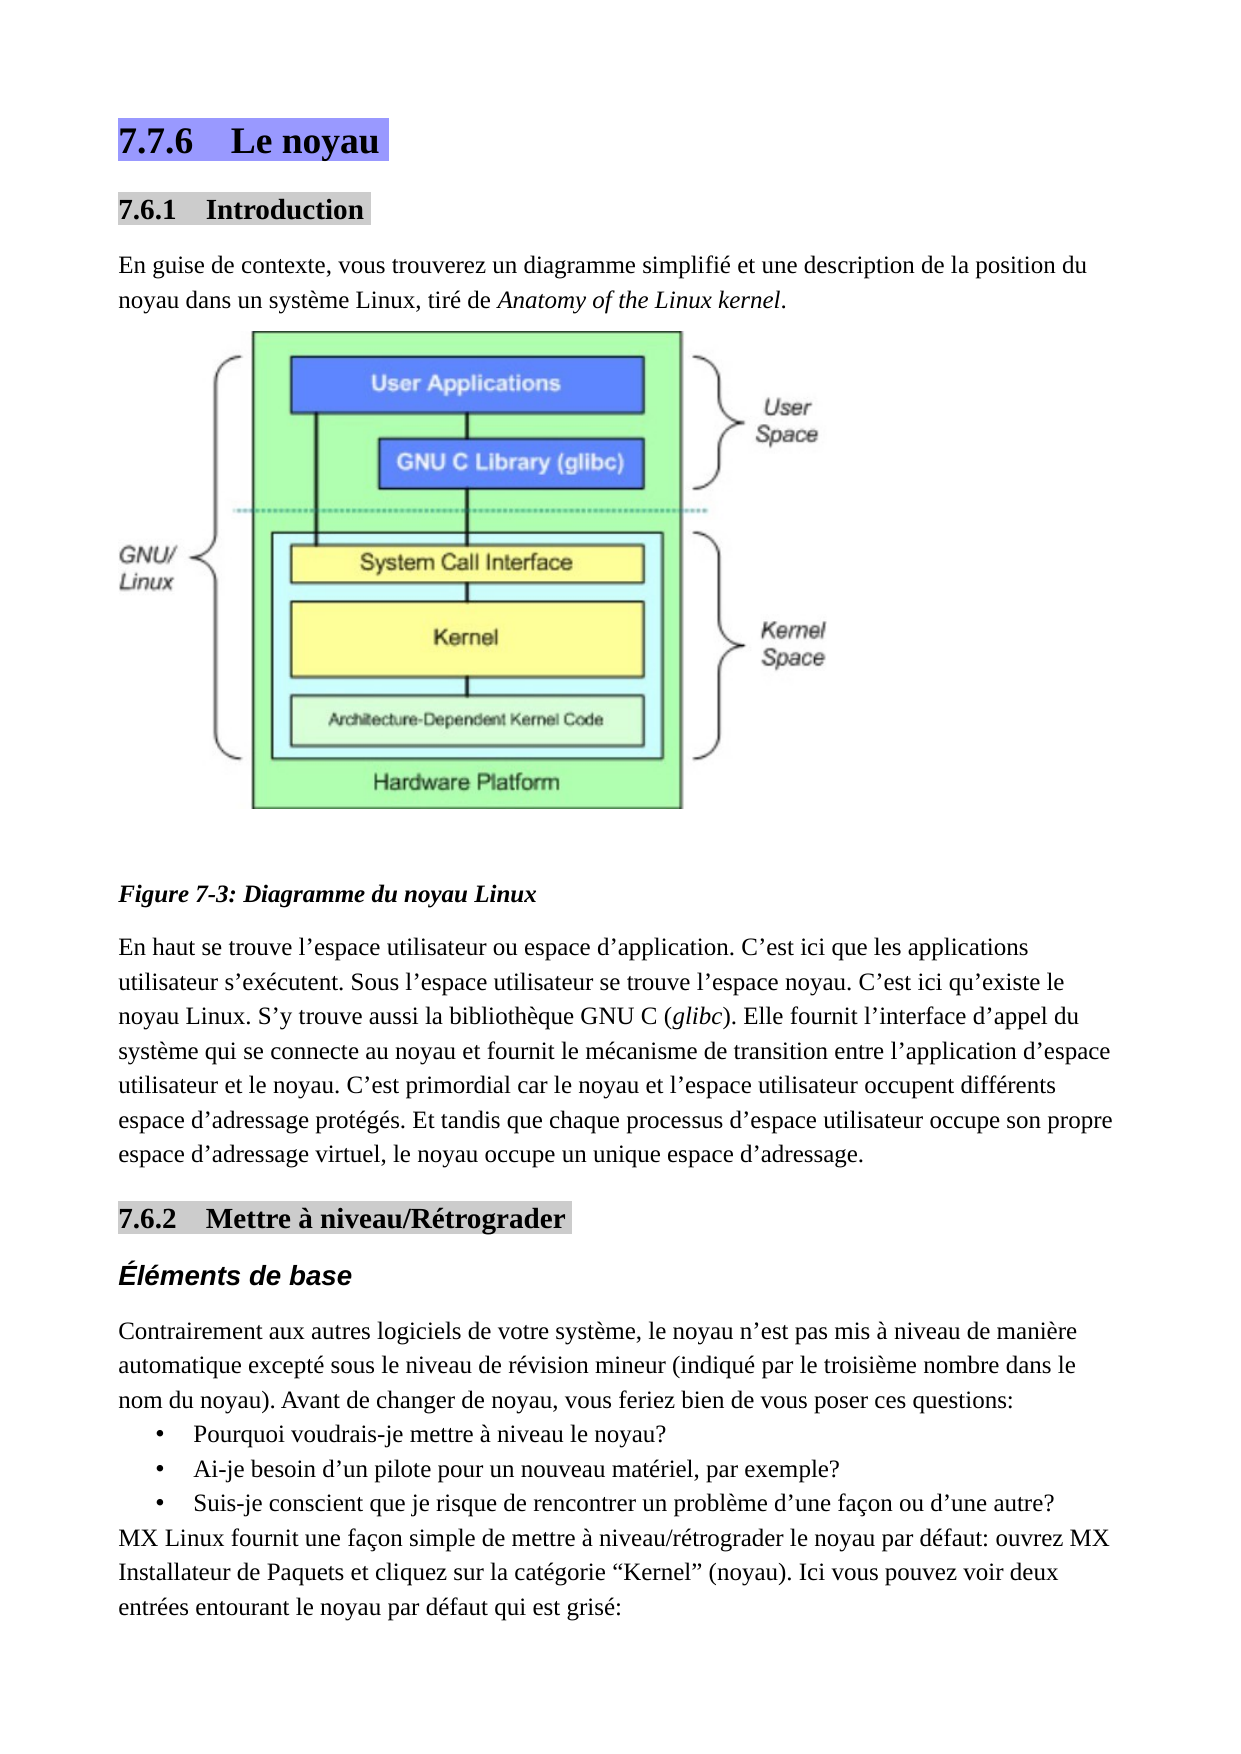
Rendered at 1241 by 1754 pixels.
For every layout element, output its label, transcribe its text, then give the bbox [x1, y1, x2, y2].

text Contrairement aux autres logiciels de votre système, le noyau n’est pas mis à niveau de manière automatique excepté sous le niveau de révision mineur (indiqué par le troisième nombre dans le nom du noyau). Avant de changer de noyau, vous feriez bien de vous poser ces questions: [118, 1316, 1122, 1414]
list Pourquoi voudrais-je mettre à niveau le noyau? [156, 1419, 1122, 1448]
subtitle 7.6.1 Introduction [371, 192, 1122, 225]
subtitle 7.6.2 Mettre à niveau/Rétrograder [572, 1201, 1122, 1234]
text En haut se trouve l’espace utilisateur ou espace d’application. C’est ici que les applications utilisateur s’exécutent. Sous l’espace utilisateur se trouve l’espace noyau. C’est ici qu’existe le noyau Linux. S’y trouve aussi la bibliothèque GNU C (glibc). Elle fournit l’interface d’appel du système qui se connecte au noyau et fournit le mécanisme de transition entre l’application d’espace utilisateur et le noyau. C’est primordial car le noyau et l’espace utilisateur occupent différents espace d’adressage protégés. Et tandis que chaque processus d’espace utilisateur occupe son propre espace d’adressage virtuel, le noyau occupe un unique espace d’adressage. [118, 932, 1122, 1168]
subtitle Éléments de base [118, 1259, 1122, 1291]
text MX Linux fournit une façon simple de mettre à niveau/rétrograder le noyau par défaut: ouvrez MX Installateur de Paquets et cliquez sur la catégorie “Kernel” (noyau). Ici vous pouvez voir deux entrées entourant le noyau par défaut qui est grisé: [118, 1523, 1122, 1621]
list Suis-je conscient que je risque de rencontrer un problème d’une façon ou d’une autre? [156, 1488, 1122, 1517]
subtitle 7.7.6 Le noyau [389, 118, 1122, 161]
text En guise de contexte, vous trouverez un diagramme simplifié et une description de la position du noyau dans un système Linux, tiré de Anatomy of the Linux kernel. [118, 250, 1122, 313]
picture [118, 331, 827, 809]
list Ai-je besoin d’un pilote pour un nouveau matériel, par exemple? [156, 1454, 1122, 1483]
text Figure 7-3: Diagramme du noyau Linux [118, 879, 1122, 908]
